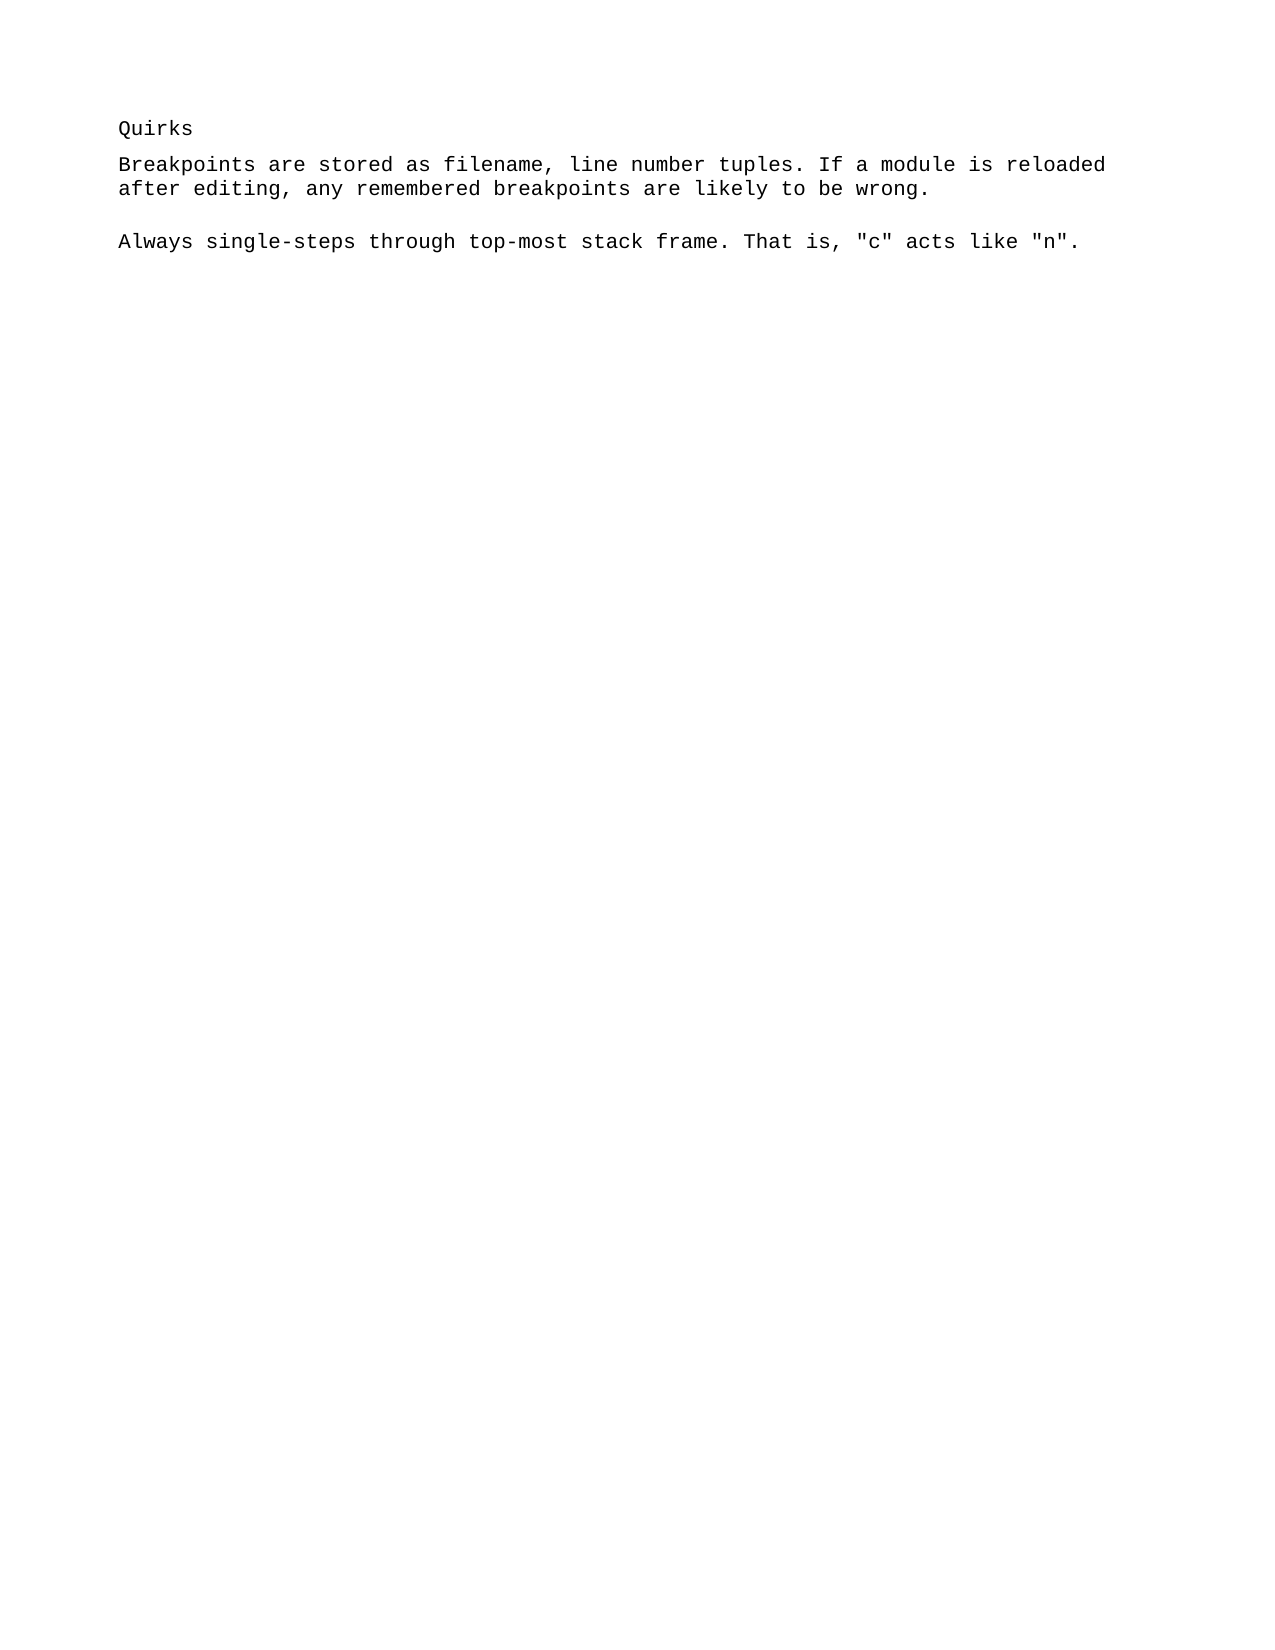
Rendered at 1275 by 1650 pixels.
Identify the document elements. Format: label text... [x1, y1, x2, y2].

text Breakpoints are stored as filename, line number tuples. If a module is reloaded after editing, any remembered breakpoints are likely to be wrong. [118, 154, 1157, 202]
text Quirks [118, 118, 1157, 142]
text Always single-steps through top-most stack frame. That is, "c" acts like "n". [118, 231, 1157, 255]
